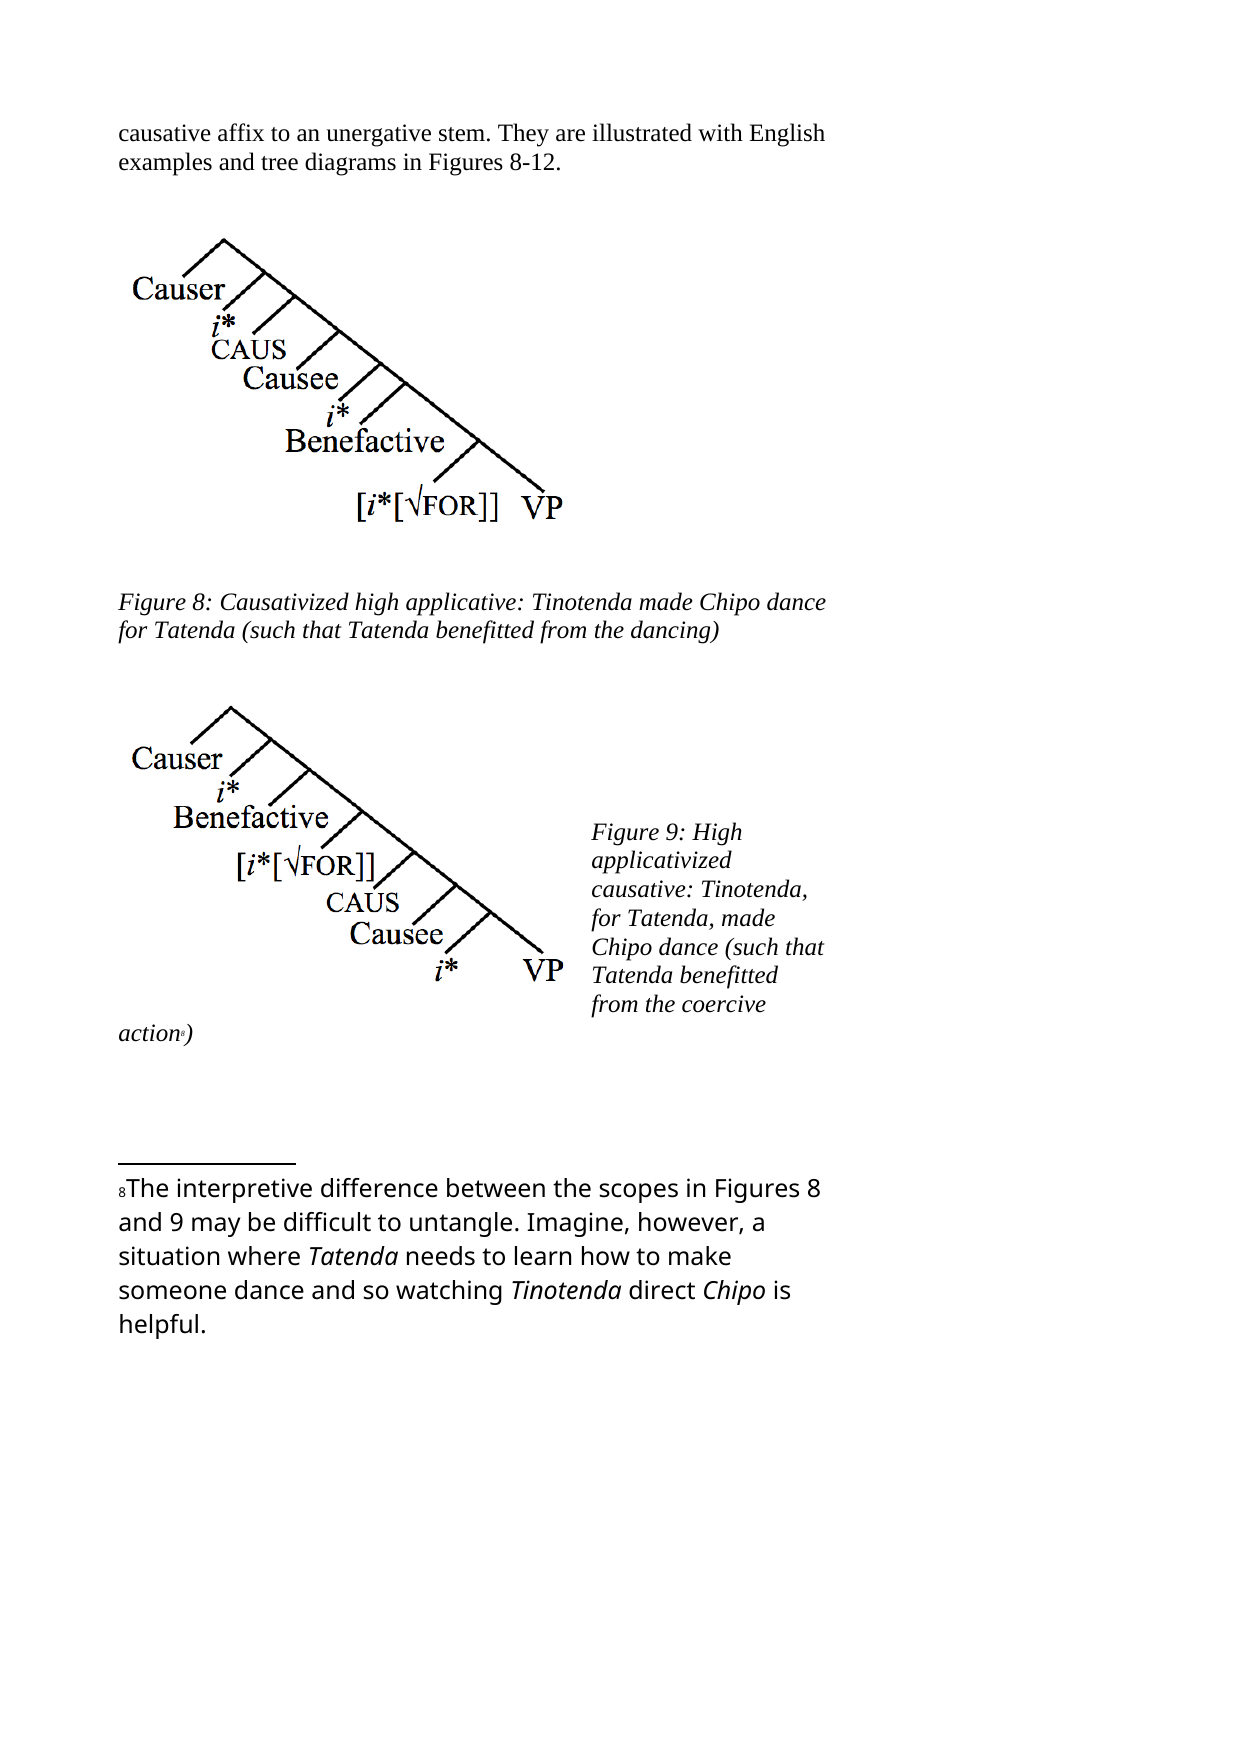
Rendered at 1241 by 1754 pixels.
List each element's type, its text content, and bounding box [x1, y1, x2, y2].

text The interpretive difference between the scopes in Figures 8 and 9 may be difficult to untangle. Imagine, however, a situation where Tatenda needs to learn how to make someone dance and so watching Tinotenda direct Chipo is helpful. [118, 1170, 827, 1341]
text Figure 9: High applicativized causative: Tinotenda, for Tatenda, made Chipo dance (such that Tatenda benefitted from the coercive action) [118, 817, 827, 1047]
picture [118, 233, 572, 530]
picture [118, 701, 572, 992]
text Figure 8: Causativized high applicative: Tinotenda made Chipo dance for Tatenda (such that Tatenda benefitted from the dancing) [118, 587, 827, 644]
text causative affix to an unergative stem. They are illustrated with English examples and tree diagrams in Figures 8-12. [118, 118, 827, 176]
